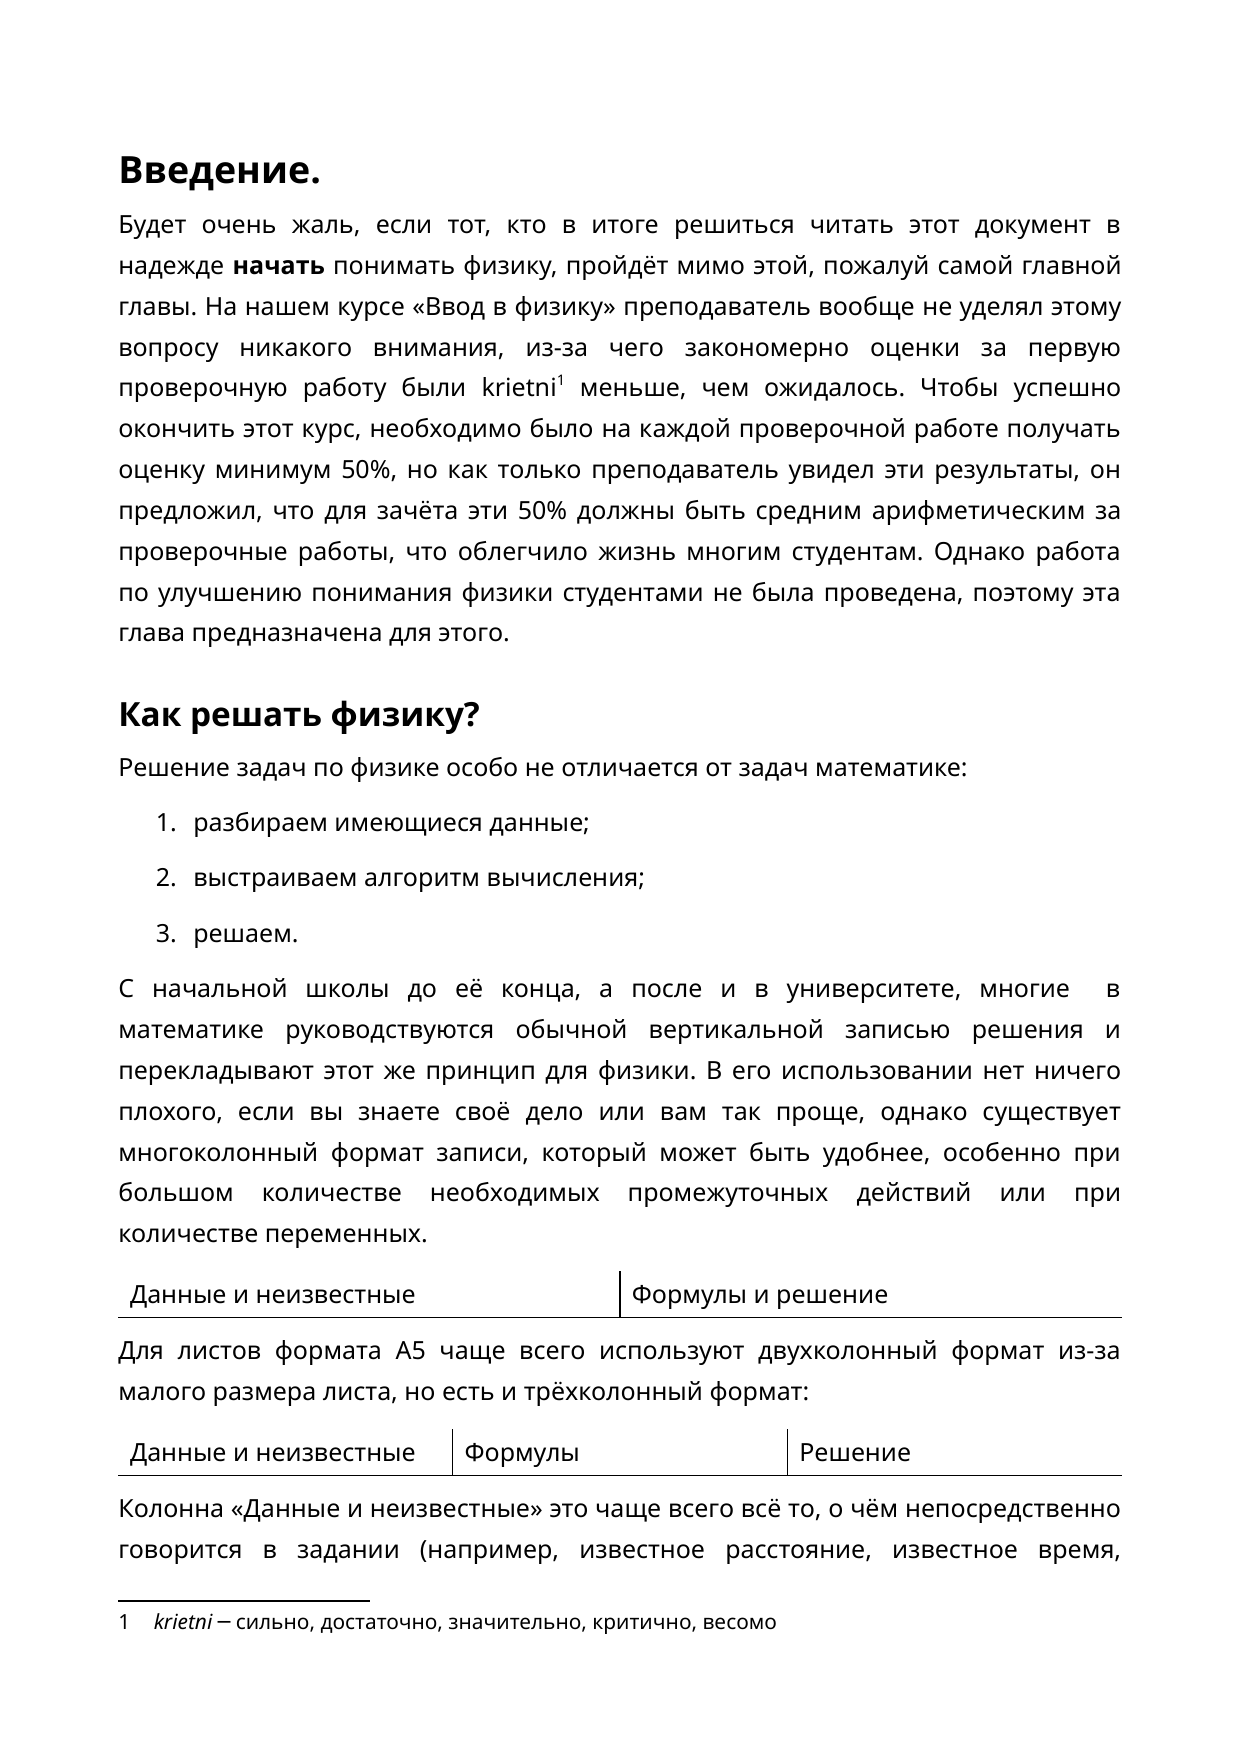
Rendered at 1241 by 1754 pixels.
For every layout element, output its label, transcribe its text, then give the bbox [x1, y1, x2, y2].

table_header Данные и неизвестные [118, 1429, 452, 1474]
text Для листов формата А5 чаще всего используют двухколонный формат из-за малого размера листа, но есть и трёхколонный формат: [118, 1333, 1122, 1407]
table_header Формулы [453, 1429, 787, 1474]
text Будет очень жаль, если тот, кто в итоге решиться читать этот документ в надежде начать понимать физику, пройдёт мимо этой, пожалуй самой главной главы. На нашем курсе «Ввод в физику» преподаватель вообще не уделял этому вопросу никакого внимания, из-за чего закономерно оценки за первую проверочную работу были krietni меньше, чем ожидалось. Чтобы успешно окончить этот курс, необходимо было на каждой проверочной работе получать оценку минимум 50%, но как только преподаватель увидел эти результаты, он предложил, что для зачёта эти 50% должны быть средним арифметическим за проверочные работы, что облегчило жизнь многим студентам. Однако работа по улучшению понимания физики студентами не была проведена, поэтому эта глава предназначена для этого. [118, 207, 1122, 649]
list выстраиваем алгоритм вычисления; [156, 860, 1122, 894]
subtitle Введение. [118, 143, 1122, 194]
subtitle Как решать физику? [118, 691, 1122, 737]
text С начальной школы до её конца, а после и в университете, многие в математике руководствуются обычной вертикальной записью решения и перекладывают этот же принцип для физики. В его использовании нет ничего плохого, если вы знаете своё дело или вам так проще, однако существует многоколонный формат записи, который может быть удобнее, особенно при большом количестве необходимых промежуточных действий или при количестве переменных. [118, 971, 1122, 1250]
table_header Формулы и решение [621, 1271, 1122, 1317]
list решаем. [156, 915, 1122, 949]
text krietni ─ сильно, достаточно, значительно, критично, весомо [118, 1607, 1122, 1636]
text Решение задач по физике особо не отличается от задач математике: [118, 749, 1122, 783]
table_header Решение [788, 1429, 1122, 1474]
table_header Данные и неизвестные [118, 1271, 619, 1317]
list разбираем имеющиеся данные; [156, 804, 1122, 839]
text Колонна «Данные и неизвестные» это чаще всего всё то, о чём непосредственно говорится в задании (например, известное расстояние, известное время, [118, 1490, 1122, 1565]
